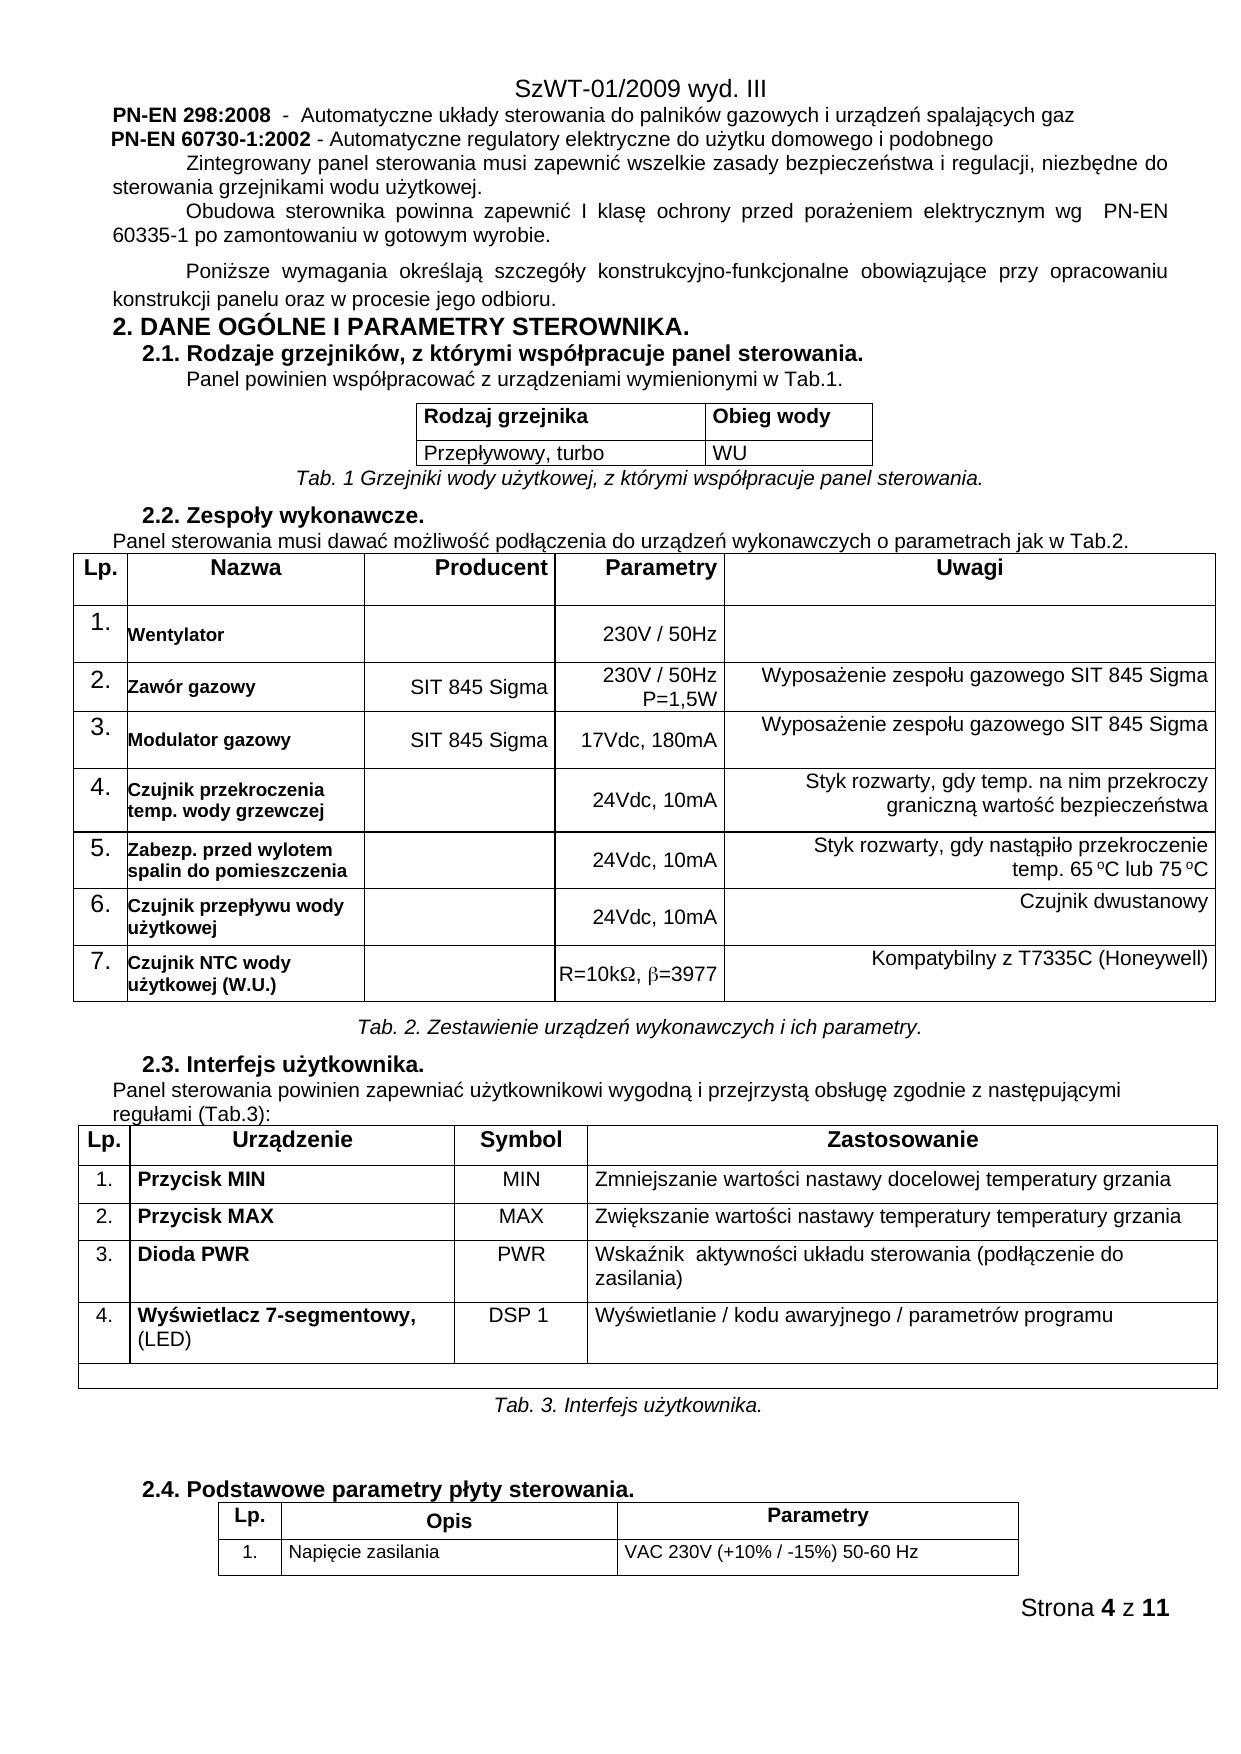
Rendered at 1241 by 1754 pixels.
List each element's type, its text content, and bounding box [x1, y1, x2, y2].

text Tab. 3. Interfejs użytkownika. [112, 1389, 1169, 1418]
table_header Lp. [79, 1126, 129, 1165]
table_cell SIT 845 Sigma [365, 663, 554, 711]
text Panel sterowania musi dawać możliwość podłączenia do urządzeń wykonawczych o parametrach jak w Tab.2. [112, 528, 1169, 552]
table_header Parametry [556, 554, 724, 605]
text Tab. 2. Zestawienie urządzeń wykonawczych i ich parametry. [112, 1015, 1169, 1039]
table_cell Przycisk MAX [131, 1204, 454, 1240]
table_cell DSP 1 [455, 1303, 587, 1363]
table_cell [365, 833, 554, 888]
table_header Parametry [618, 1503, 1018, 1539]
table_cell Zawór gazowy [128, 663, 364, 711]
table_header Symbol [455, 1126, 587, 1165]
table_cell Czujnik przepływu wody użytkowej [128, 889, 364, 944]
table_cell SIT 845 Sigma [365, 712, 554, 767]
table_cell Zmniejszanie wartości nastawy docelowej temperatury grzania [588, 1166, 1217, 1203]
table_cell MAX [455, 1204, 587, 1240]
table_cell Czujnik dwustanowy [725, 889, 1215, 944]
table_header Producent [365, 554, 554, 605]
table_cell [365, 606, 554, 662]
table_cell Wyposażenie zespołu gazowego SIT 845 Sigma [725, 712, 1215, 767]
table_cell 1. [219, 1540, 281, 1574]
table_cell WU [706, 441, 872, 465]
table_header Opis [282, 1503, 617, 1539]
text Panel sterowania powinien zapewniać użytkownikowi wygodną i przejrzystą obsługę zgodnie z następującymi regułami (Tab.3): [112, 1077, 1169, 1125]
table_cell Modulator gazowy [128, 712, 364, 767]
table_cell 3. [79, 1241, 129, 1302]
table_header Zastosowanie [588, 1126, 1217, 1165]
table_cell VAC 230V (+10% / -15%) 50-60 Hz [618, 1540, 1018, 1574]
table_header Lp. [219, 1503, 281, 1539]
table_cell 17Vdc, 180mA [556, 712, 724, 767]
table_cell [365, 889, 554, 944]
table_cell 7. [74, 946, 127, 1001]
table_cell 230V / 50Hz [556, 606, 724, 662]
table_cell 24Vdc, 10mA [556, 833, 724, 888]
table_header Nazwa [128, 554, 364, 605]
table_cell Czujnik przekroczenia temp. wody grzewczej [128, 769, 364, 831]
table_cell 1. [79, 1166, 129, 1203]
subtitle 2.3. Interfejs użytkownika. [142, 1051, 1169, 1077]
table_cell Wyświetlanie / kodu awaryjnego / parametrów programu [588, 1303, 1217, 1363]
table_cell 24Vdc, 10mA [556, 889, 724, 944]
table_cell 4. [79, 1303, 129, 1363]
table_header Rodzaj grzejnika [417, 404, 705, 440]
table_cell Wentylator [128, 606, 364, 662]
table_header Uwagi [725, 554, 1215, 605]
text PN-EN 60730-1:2002 - Automatyczne regulatory elektryczne do użytku domowego i podobnego [111, 126, 1169, 151]
table_cell [365, 946, 554, 1001]
text Tab. 1 Grzejniki wody użytkowej, z którymi współpracuje panel sterowania. [112, 466, 1169, 490]
subtitle 2.1. Rodzaje grzejników, z którymi współpracuje panel sterowania. [142, 340, 1169, 367]
table_cell Styk rozwarty, gdy temp. na nim przekroczy graniczną wartość bezpieczeństwa [725, 769, 1215, 831]
table_cell [365, 769, 554, 831]
table_cell Przepływowy, turbo [417, 441, 705, 465]
table_cell 2. [79, 1204, 129, 1240]
table_cell PWR [455, 1241, 587, 1302]
table_cell Wyświetlacz 7-segmentowy, (LED) [131, 1303, 454, 1363]
table_cell Wyposażenie zespołu gazowego SIT 845 Sigma [725, 663, 1215, 711]
table_cell 230V / 50Hz P=1,5W [556, 663, 724, 711]
table_cell Napięcie zasilania [282, 1540, 617, 1574]
subtitle 2. DANE OGÓLNE I PARAMETRY STEROWNIKA. [112, 312, 1169, 340]
subtitle 2.2. Zespoły wykonawcze. [142, 502, 1169, 528]
table_cell Zwiększanie wartości nastawy temperatury temperatury grzania [588, 1204, 1217, 1240]
table_cell Czujnik NTC wody użytkowej (W.U.) [128, 946, 364, 1001]
table_cell R=10k, =3977 [556, 946, 724, 1001]
table_cell 4. [74, 769, 127, 831]
table_header Lp. [74, 554, 127, 605]
table_cell Przycisk MIN [131, 1166, 454, 1203]
text Obudowa sterownika powinna zapewnić I klasę ochrony przed porażeniem elektrycznym wg PN-EN 60335-1 po zamontowaniu w gotowym wyrobie. [112, 198, 1169, 246]
table_cell 5. [74, 833, 127, 888]
table_cell Kompatybilny z T7335C (Honeywell) [725, 946, 1215, 1001]
table_cell Wskaźnik aktywności układu sterowania (podłączenie do zasilania) [588, 1241, 1217, 1302]
table_cell MIN [455, 1166, 587, 1203]
text Panel powinien współpracować z urządzeniami wymienionymi w Tab.1. [112, 367, 1169, 391]
text PN-EN 298:2008 - Automatyczne układy sterowania do palników gazowych i urządzeń spalających gaz [112, 102, 1169, 126]
table_cell 24Vdc, 10mA [556, 769, 724, 831]
text Zintegrowany panel sterowania musi zapewnić wszelkie zasady bezpieczeństwa i regulacji, niezbędne do sterowania grzejnikami wodu użytkowej. [112, 151, 1169, 198]
table_cell 2. [74, 663, 127, 711]
table_header Obieg wody [706, 404, 872, 440]
table_header Urządzenie [131, 1126, 454, 1165]
table_cell 1. [74, 606, 127, 662]
table_cell Dioda PWR [131, 1241, 454, 1302]
table_cell 3. [74, 712, 127, 767]
table_cell [725, 606, 1215, 662]
subtitle 2.4. Podstawowe parametry płyty sterowania. [142, 1476, 1169, 1502]
table_cell Zabezp. przed wylotem spalin do pomieszczenia [128, 833, 364, 888]
table_cell [79, 1364, 1217, 1388]
text Poniższe wymagania określają szczegóły konstrukcyjno-funkcjonalne obowiązujące przy opracowaniu konstrukcji panelu oraz w procesie jego odbioru. [112, 259, 1169, 312]
table_cell Styk rozwarty, gdy nastąpiło przekroczenie temp. 65 oC lub 75 oC [725, 833, 1215, 888]
table_cell 6. [74, 889, 127, 944]
